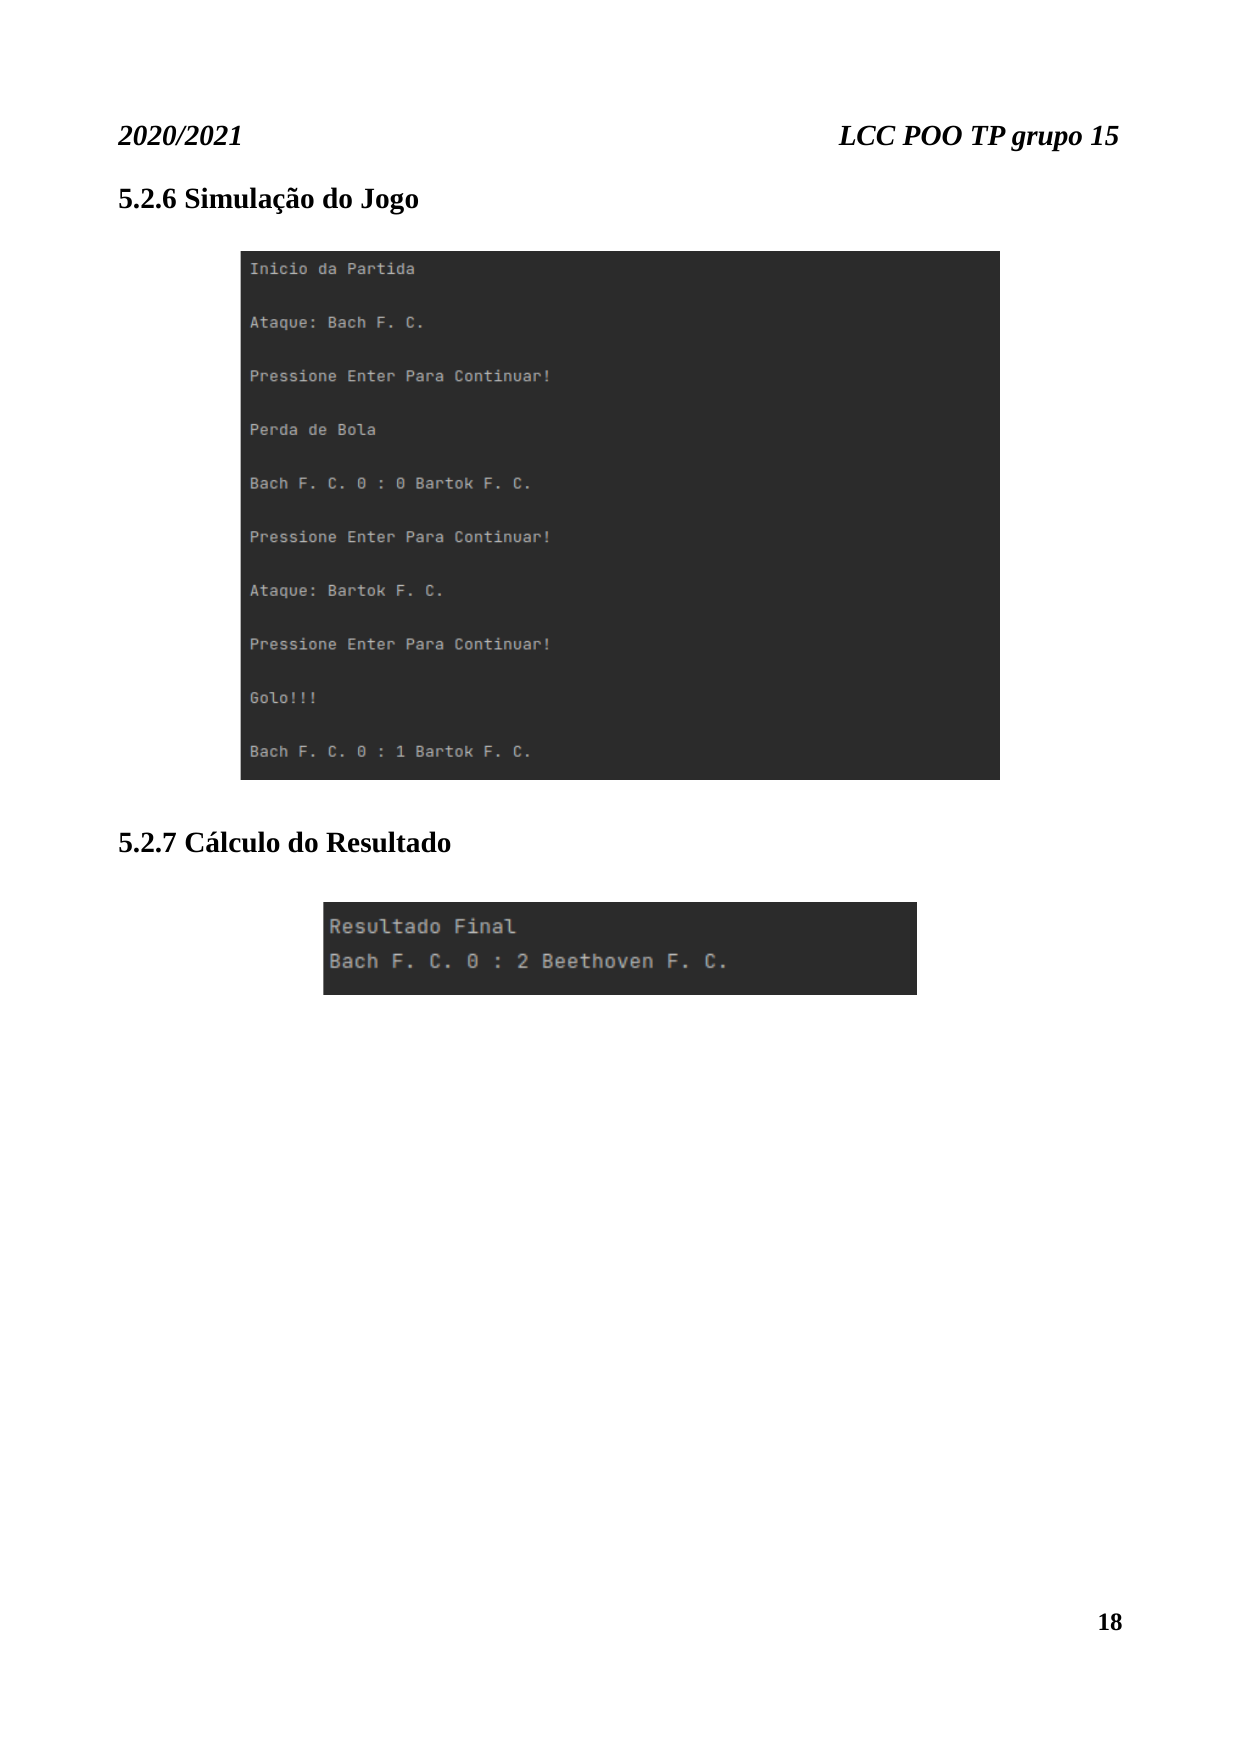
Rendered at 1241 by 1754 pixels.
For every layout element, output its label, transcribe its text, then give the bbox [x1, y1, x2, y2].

picture [240, 251, 1000, 780]
subtitle 5.2.6 Simulação do Jogo [118, 181, 1122, 215]
subtitle 5.2.7 Cálculo do Resultado [118, 825, 1122, 858]
picture [323, 902, 917, 995]
